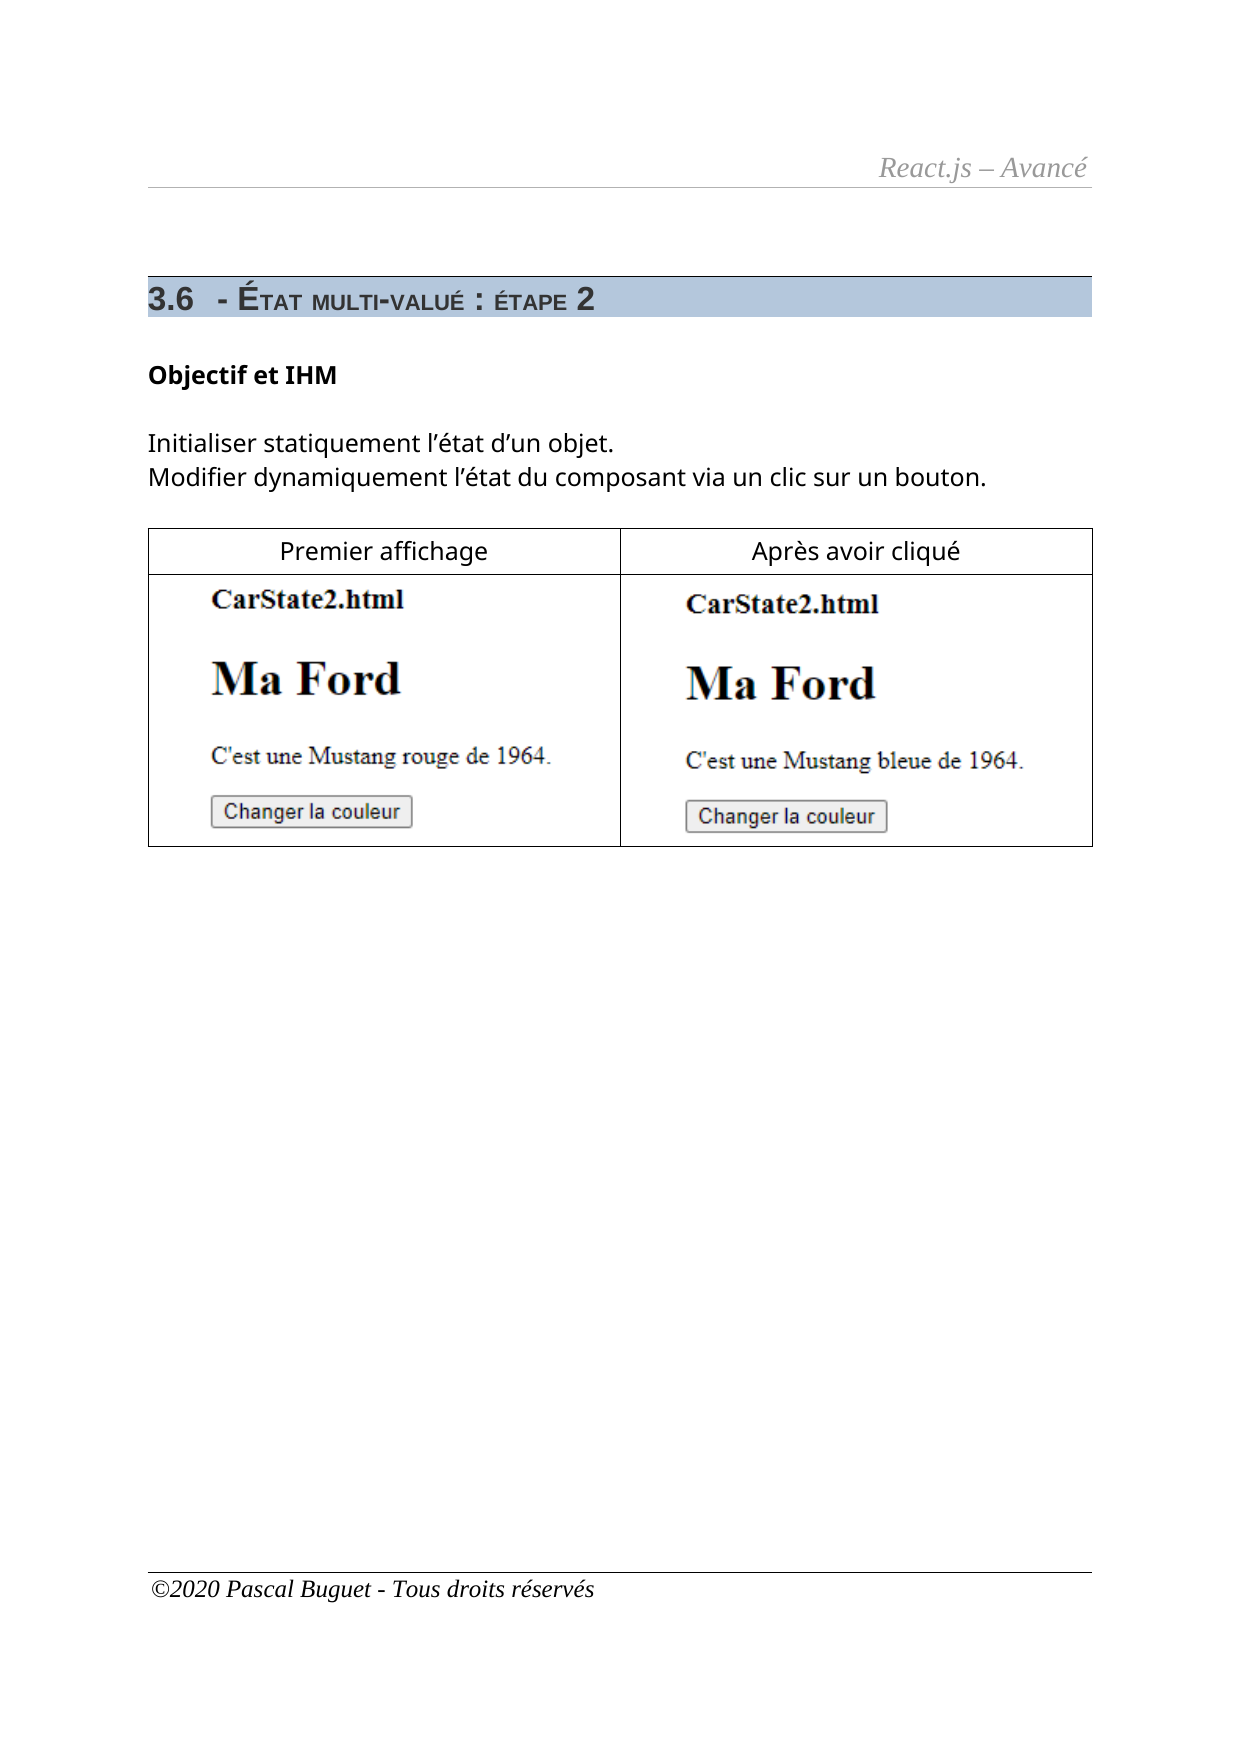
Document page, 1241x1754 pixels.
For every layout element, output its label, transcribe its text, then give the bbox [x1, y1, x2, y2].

picture [678, 579, 1035, 841]
picture [205, 579, 563, 841]
text Objectif et IHM [148, 358, 1092, 392]
table_header Après avoir cliqué [621, 529, 1092, 573]
text Initialiser statiquement l’état d’un objet. [148, 426, 1092, 460]
text Modifier dynamiquement l’état du composant via un clic sur un bouton. [148, 460, 1092, 494]
table_header Premier affichage [149, 529, 620, 573]
table_cell [149, 575, 620, 846]
table_cell [621, 575, 1092, 846]
subtitle - État multi-valué : étape 2 [148, 277, 1092, 317]
